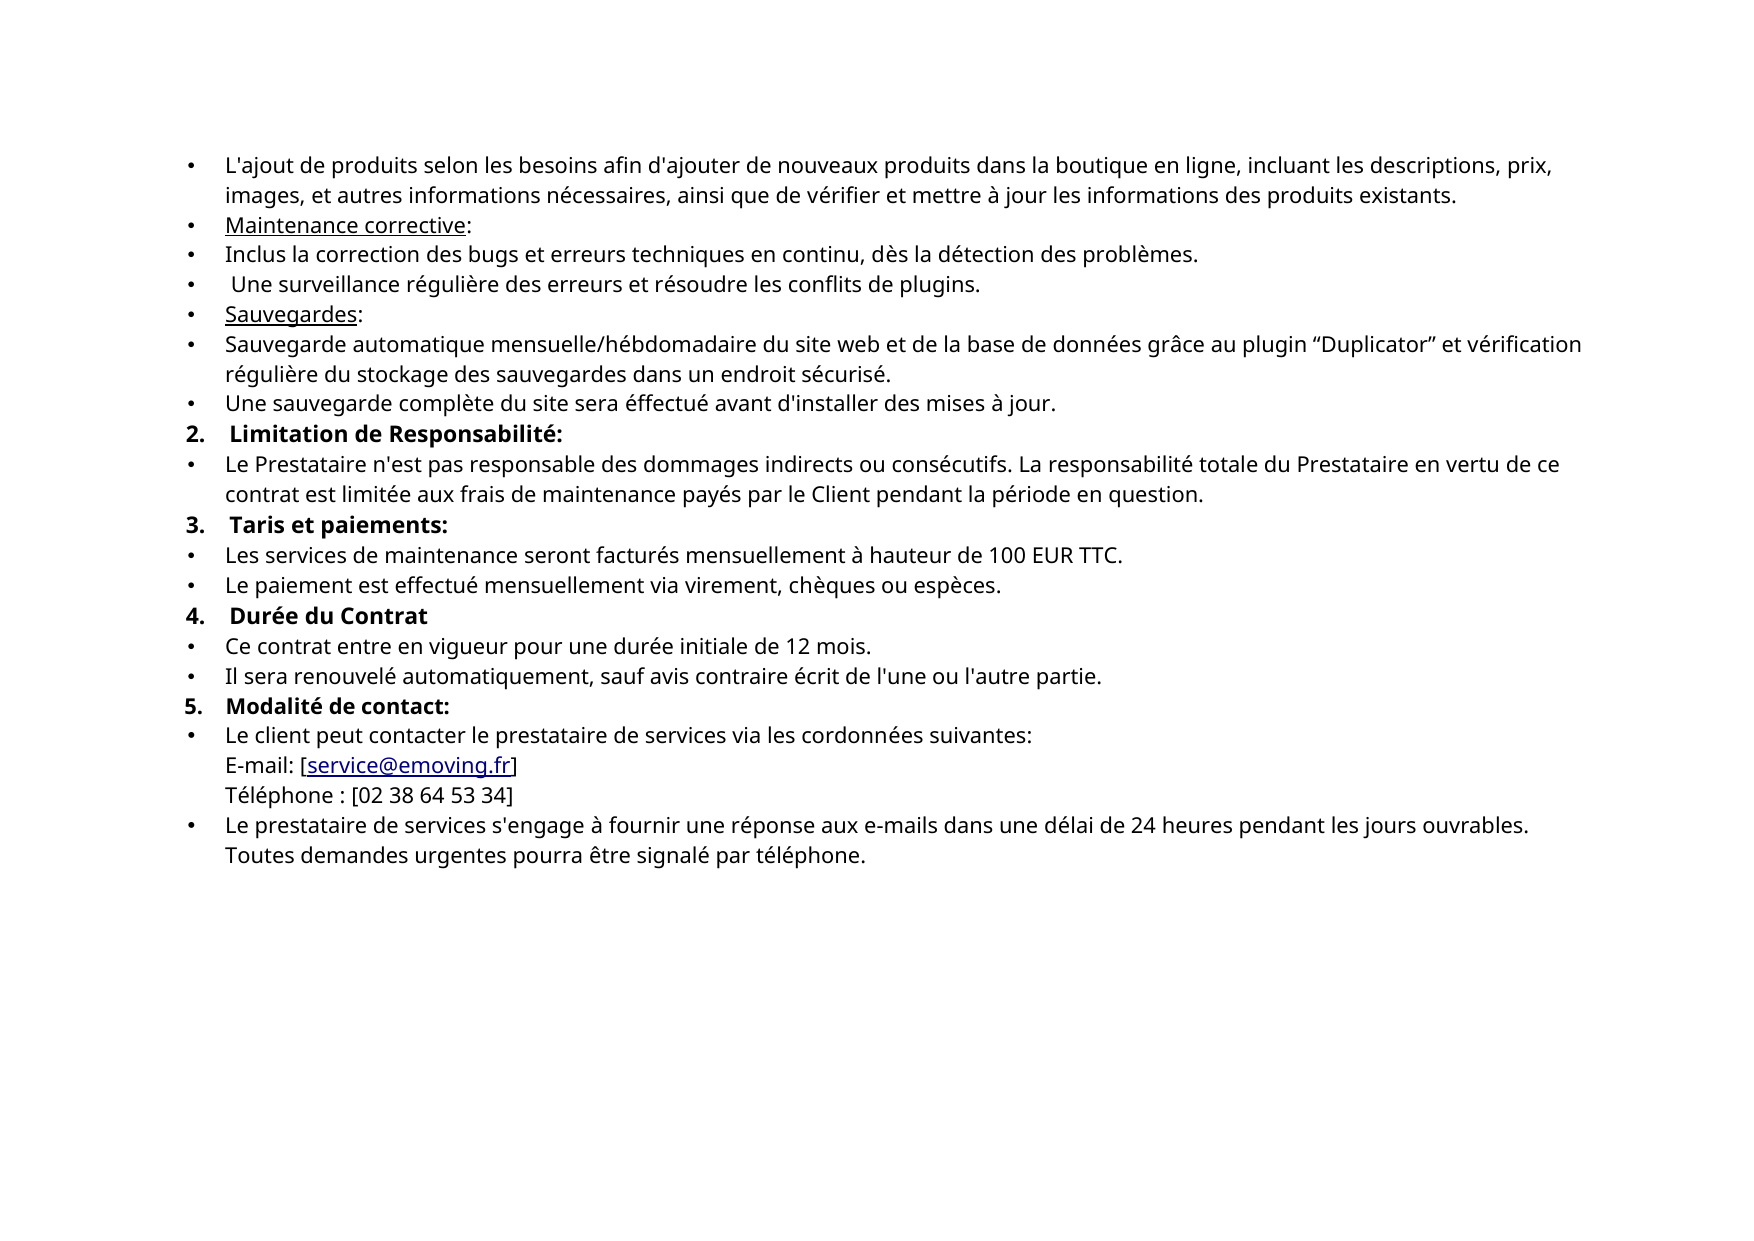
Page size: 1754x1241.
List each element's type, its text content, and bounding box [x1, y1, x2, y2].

text 4. Durée du Contrat [150, 600, 1604, 631]
list L'ajout de produits selon les besoins afin d'ajouter de nouveaux produits dans la boutique en ligne, incluant les descriptions, prix, images, et autres informations nécessaires, ainsi que de vérifier et mettre à jour les informations des produits existants. [187, 150, 1604, 209]
list Il sera renouvelé automatiquement, sauf avis contraire écrit de l'une ou l'autre partie. [187, 661, 1604, 691]
list Une surveillance régulière des erreurs et résoudre les conflits de plugins. [187, 269, 1604, 299]
list Sauvegarde automatique mensuelle/hébdomadaire du site web et de la base de données grâce au plugin “Duplicator” et vérification régulière du stockage des sauvegardes dans un endroit sécurisé. [187, 329, 1604, 388]
list Sauvegardes: [187, 299, 1604, 329]
text 2. Limitation de Responsabilité: [150, 418, 1604, 449]
list Le prestataire de services s'engage à fournir une réponse aux e-mails dans une délai de 24 heures pendant les jours ouvrables. Toutes demandes urgentes pourra être signalé par téléphone. [187, 810, 1604, 869]
text 3. Taris et paiements: [150, 509, 1604, 540]
list Le paiement est effectué mensuellement via virement, chèques ou espèces. [187, 570, 1604, 600]
list Une sauvegarde complète du site sera éffectué avant d'installer des mises à jour. [187, 388, 1604, 418]
list Le Prestataire n'est pas responsable des dommages indirects ou consécutifs. La responsabilité totale du Prestataire en vertu de ce contrat est limitée aux frais de maintenance payés par le Client pendant la période en question. [187, 449, 1604, 509]
list E-mail: [service@emoving.fr] [187, 750, 1604, 780]
list Maintenance corrective: [187, 209, 1604, 239]
list Les services de maintenance seront facturés mensuellement à hauteur de 100 EUR TTC. [187, 540, 1604, 570]
list Ce contrat entre en vigueur pour une durée initiale de 12 mois. [187, 631, 1604, 661]
text 5. Modalité de contact: [150, 691, 1604, 720]
list Inclus la correction des bugs et erreurs techniques en continu, dès la détection des problèmes. [187, 239, 1604, 269]
list Le client peut contacter le prestataire de services via les cordonnées suivantes: [187, 720, 1604, 750]
list Téléphone : [02 38 64 53 34] [187, 780, 1604, 810]
